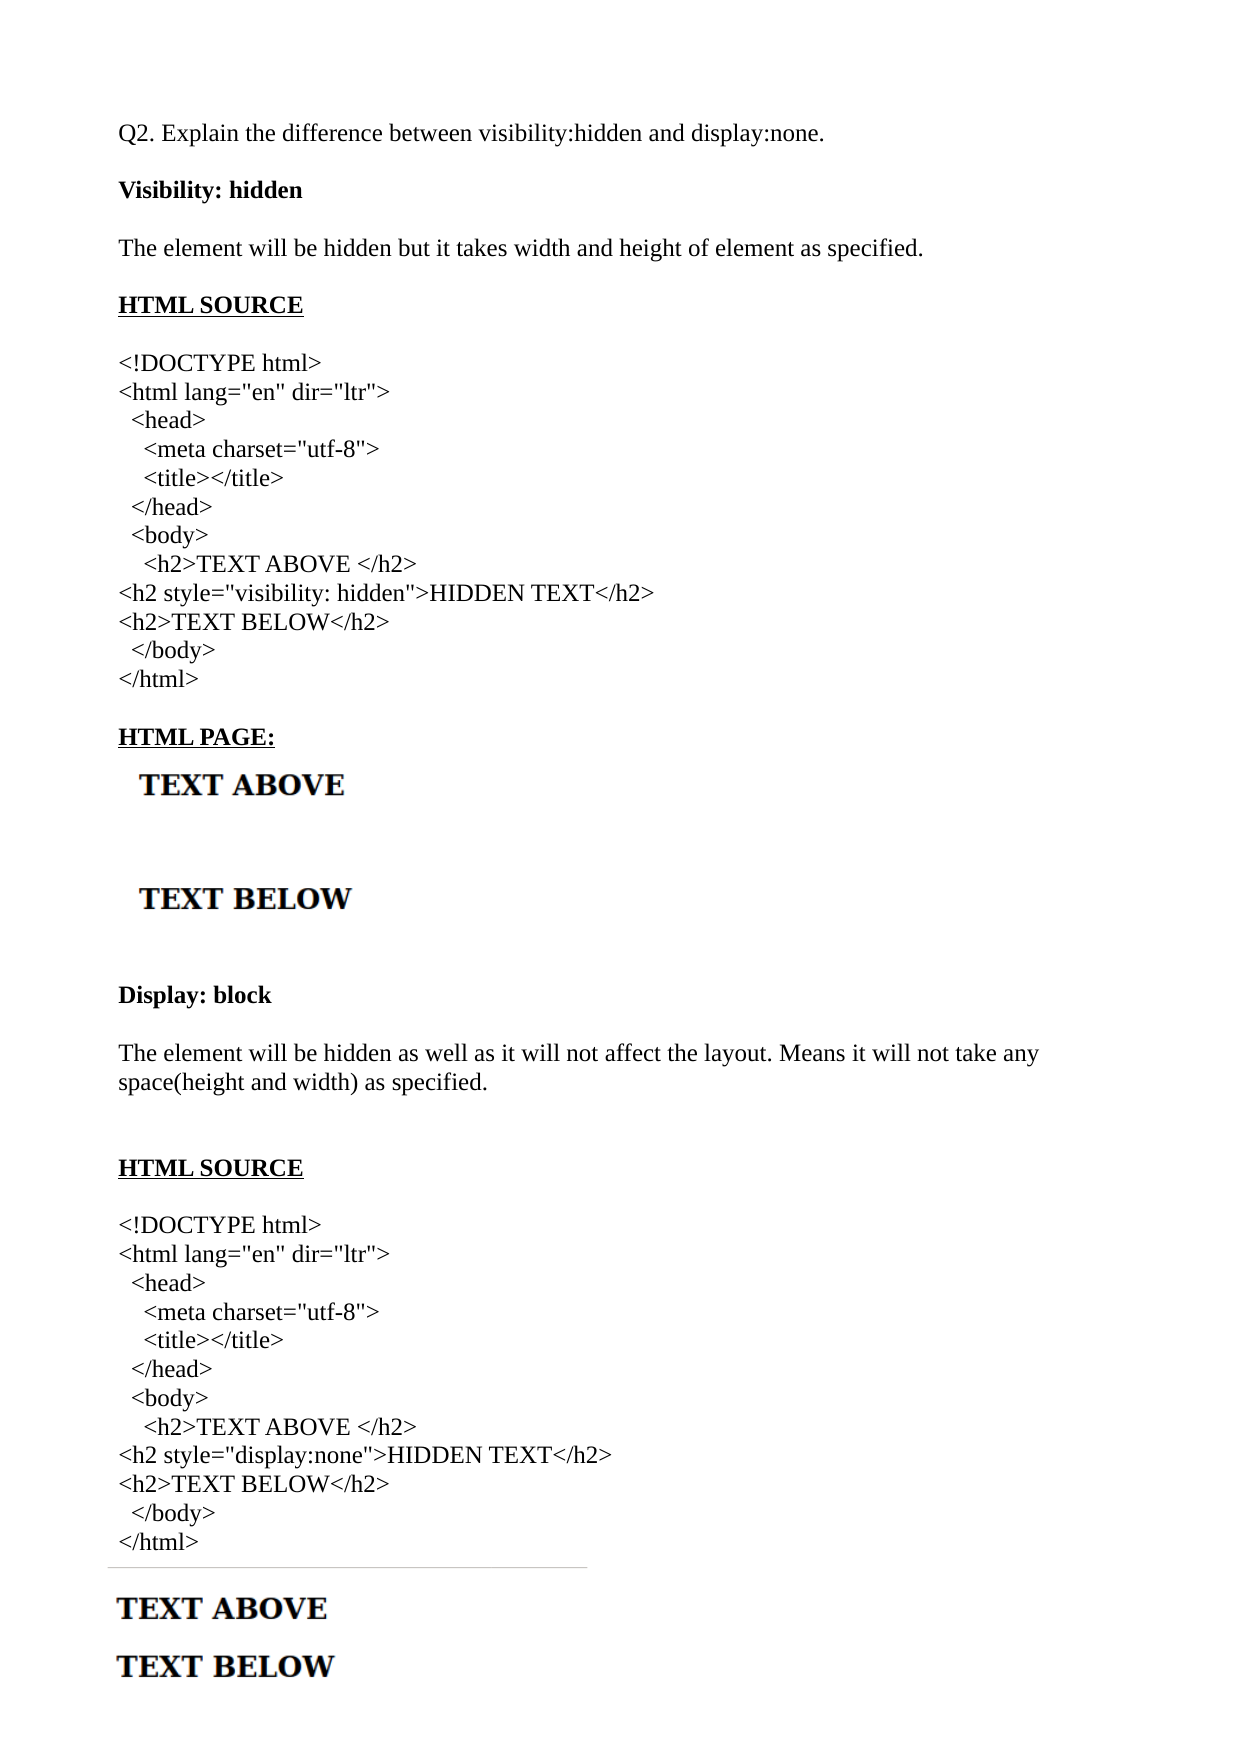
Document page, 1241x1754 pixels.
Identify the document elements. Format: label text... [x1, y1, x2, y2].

text <h2>TEXT BELOW</h2> [118, 607, 1122, 636]
text </html> [118, 1527, 1122, 1556]
text </head> [118, 1354, 1122, 1383]
text <html lang="en" dir="ltr"> [118, 377, 1122, 406]
text </head> [118, 492, 1122, 521]
text HTML PAGE: [118, 722, 1122, 751]
text <head> [118, 406, 1122, 434]
text <h2>TEXT ABOVE </h2> [118, 1412, 1122, 1441]
text HTML SOURCE [118, 291, 1122, 319]
text <head> [118, 1268, 1122, 1297]
text <meta charset="utf-8"> [118, 434, 1122, 463]
text <html lang="en" dir="ltr"> [118, 1239, 1122, 1268]
text The element will be hidden but it takes width and height of element as specified. [118, 233, 1122, 262]
text <title></title> [118, 463, 1122, 492]
text </body> [118, 1498, 1122, 1527]
text Q2. Explain the difference between visibility:hidden and display:none. [118, 118, 1122, 147]
text <h2>TEXT ABOVE </h2> [118, 549, 1122, 578]
text </body> [118, 636, 1122, 664]
text <!DOCTYPE html> [118, 1211, 1122, 1239]
picture [107, 1567, 588, 1754]
picture [131, 750, 533, 930]
text <h2 style="visibility: hidden">HIDDEN TEXT</h2> [118, 578, 1122, 607]
text <body> [118, 1383, 1122, 1412]
text </html> [118, 664, 1122, 693]
text <!DOCTYPE html> [118, 348, 1122, 377]
text <body> [118, 521, 1122, 549]
text <meta charset="utf-8"> [118, 1297, 1122, 1326]
text The element will be hidden as well as it will not affect the layout. Means it will not take any space(height and width) as specified. [118, 1038, 1122, 1096]
text Visibility: hidden [118, 176, 1122, 204]
text Display: block [118, 981, 1122, 1009]
text <title></title> [118, 1326, 1122, 1354]
text HTML SOURCE [118, 1153, 1122, 1182]
text <h2>TEXT BELOW</h2> [118, 1469, 1122, 1498]
text <h2 style="display:none">HIDDEN TEXT</h2> [118, 1441, 1122, 1469]
